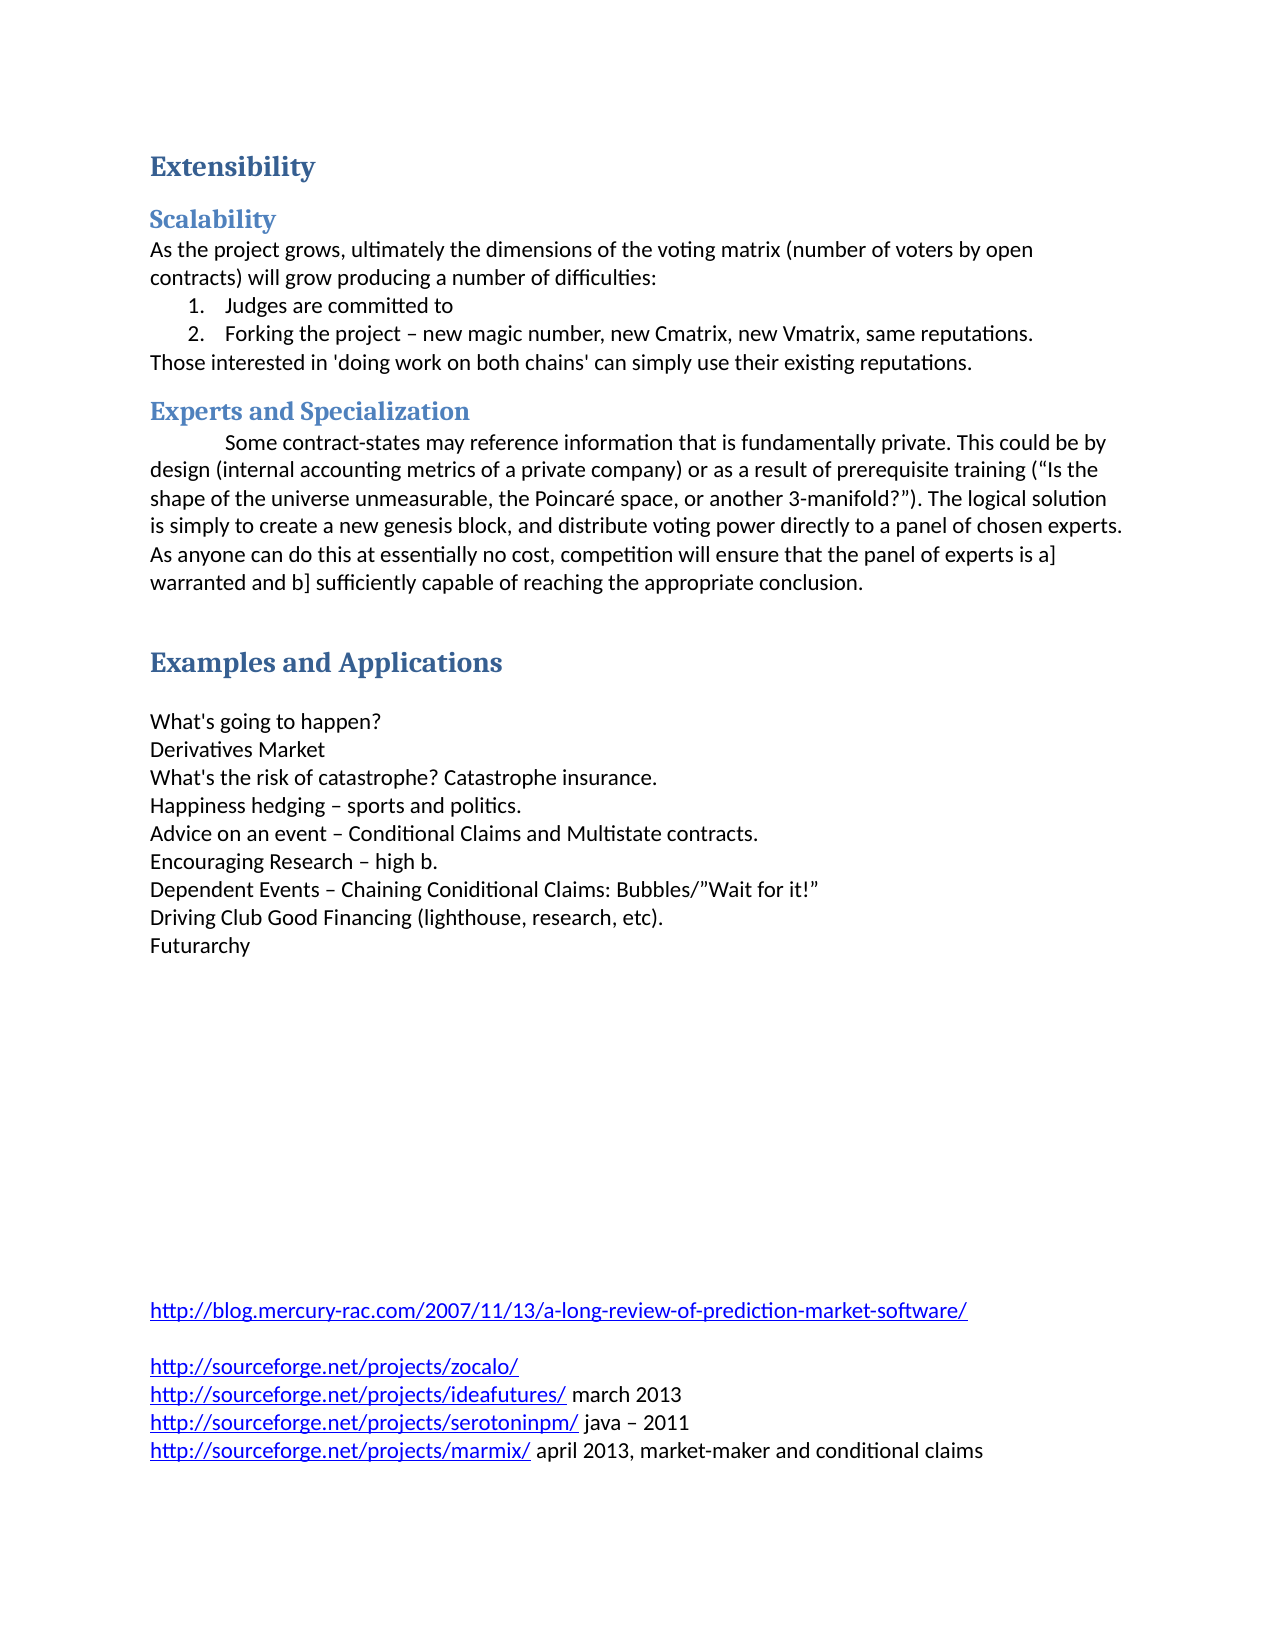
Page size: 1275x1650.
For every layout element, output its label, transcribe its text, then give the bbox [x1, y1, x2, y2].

subtitle Extensibility [150, 150, 1125, 183]
text Dependent Events – Chaining Coniditional Claims: Bubbles/”Wait for it!” [150, 875, 1125, 903]
text Happiness hedging – sports and politics. [150, 791, 1125, 819]
text Encouraging Research – high b. [150, 847, 1125, 875]
text Driving Club Good Financing (lighthouse, research, etc). [150, 903, 1125, 931]
text http://blog.mercury-rac.com/2007/11/13/a-long-review-of-prediction-market-software/ [150, 1296, 1125, 1324]
text http://sourceforge.net/projects/serotoninpm/ java – 2011 [150, 1408, 1125, 1436]
text http://sourceforge.net/projects/zocalo/ [150, 1352, 1125, 1380]
text As the project grows, ultimately the dimensions of the voting matrix (number of voters by open contracts) will grow producing a number of difficulties: [150, 236, 1125, 292]
subtitle Scalability [150, 204, 1125, 236]
text Some contract-states may reference information that is fundamentally private. This could be by design (internal accounting metrics of a private company) or as a result of prerequisite training (“Is the shape of the universe unmeasurable, the Poincaré space, or another 3-manifold?”). The logical solution is simply to create a new genesis block, and distribute voting power directly to a panel of chosen experts. As anyone can do this at essentially no cost, competition will ensure that the panel of experts is a] warranted and b] sufficiently capable of reaching the appropriate conclusion. [150, 428, 1125, 596]
text Advice on an event – Conditional Claims and Multistate contracts. [150, 819, 1125, 847]
text http://sourceforge.net/projects/ideafutures/ march 2013 [150, 1380, 1125, 1408]
text Those interested in 'doing work on both chains' can simply use their existing reputations. [150, 348, 1125, 376]
list Judges are committed to [187, 292, 1125, 319]
text http://sourceforge.net/projects/marmix/ april 2013, market-maker and conditional claims [150, 1436, 1125, 1464]
text Futurarchy [150, 931, 1125, 959]
text Derivatives Market What's the risk of catastrophe? Catastrophe insurance. [150, 735, 1125, 791]
list Forking the project – new magic number, new Cmatrix, new Vmatrix, same reputations. [187, 319, 1125, 348]
text What's going to happen? [150, 707, 1125, 735]
subtitle Experts and Specialization [150, 396, 1125, 428]
subtitle Examples and Applications [150, 646, 1125, 679]
